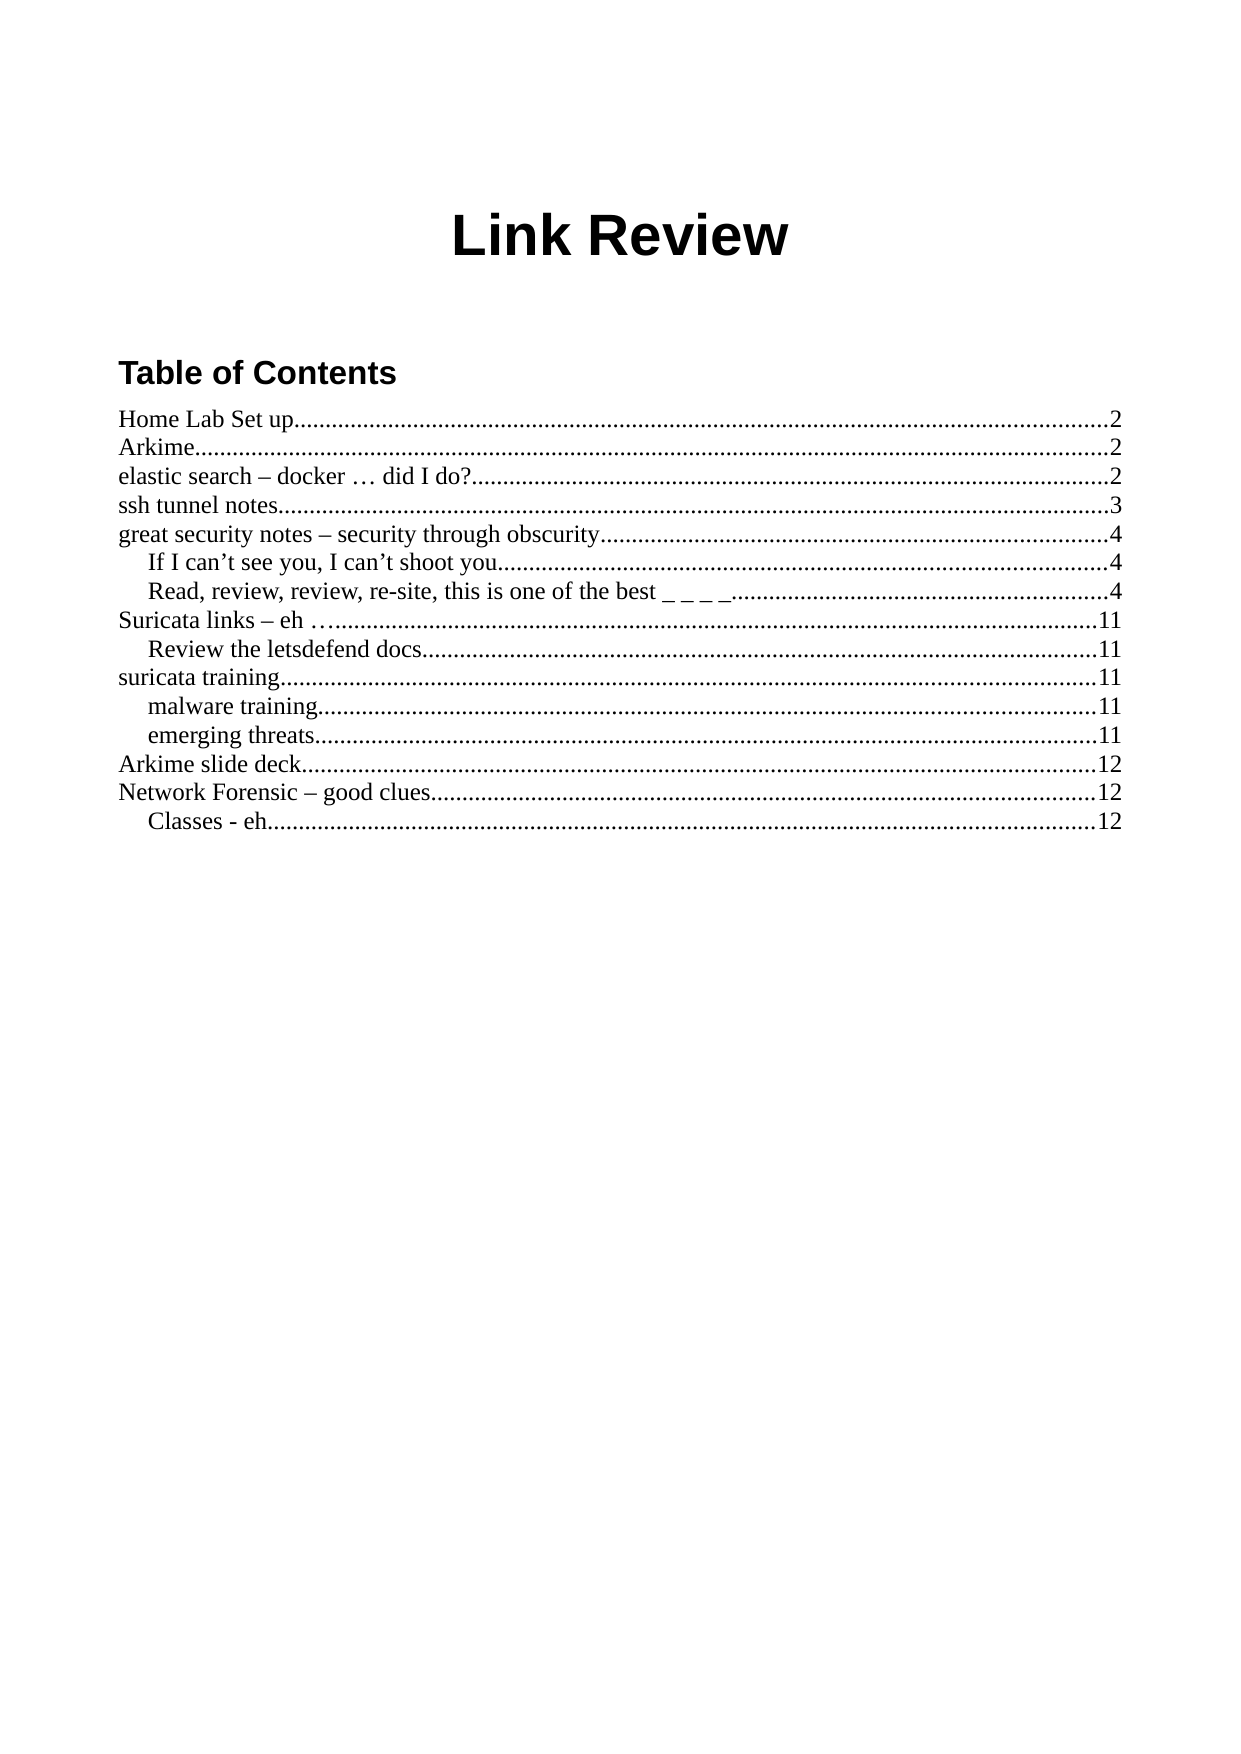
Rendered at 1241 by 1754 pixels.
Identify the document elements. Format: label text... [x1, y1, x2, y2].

text elastic search – docker … did I do? 2 [118, 461, 1122, 490]
text Read, review, review, re-site, this is one of the best _ _ _ _ 4 [148, 576, 1122, 605]
text great security notes – security through obscurity 4 [118, 519, 1122, 547]
text emerging threats 11 [148, 720, 1122, 749]
text If I can’t see you, I can’t shoot you 4 [148, 547, 1122, 576]
text Network Forensic – good clues 12 [118, 777, 1122, 806]
text Arkime 2 [118, 432, 1122, 461]
title Link Review [118, 201, 1122, 268]
text Arkime slide deck 12 [118, 749, 1122, 777]
text ssh tunnel notes 3 [118, 490, 1122, 519]
text Home Lab Set up 2 [118, 404, 1122, 432]
text malware training 11 [148, 691, 1122, 720]
text Review the letsdefend docs 11 [148, 634, 1122, 662]
text Classes - eh 12 [148, 806, 1122, 835]
subtitle Table of Contents [118, 353, 1122, 391]
text suricata training 11 [118, 662, 1122, 691]
text Suricata links – eh … 11 [118, 605, 1122, 634]
